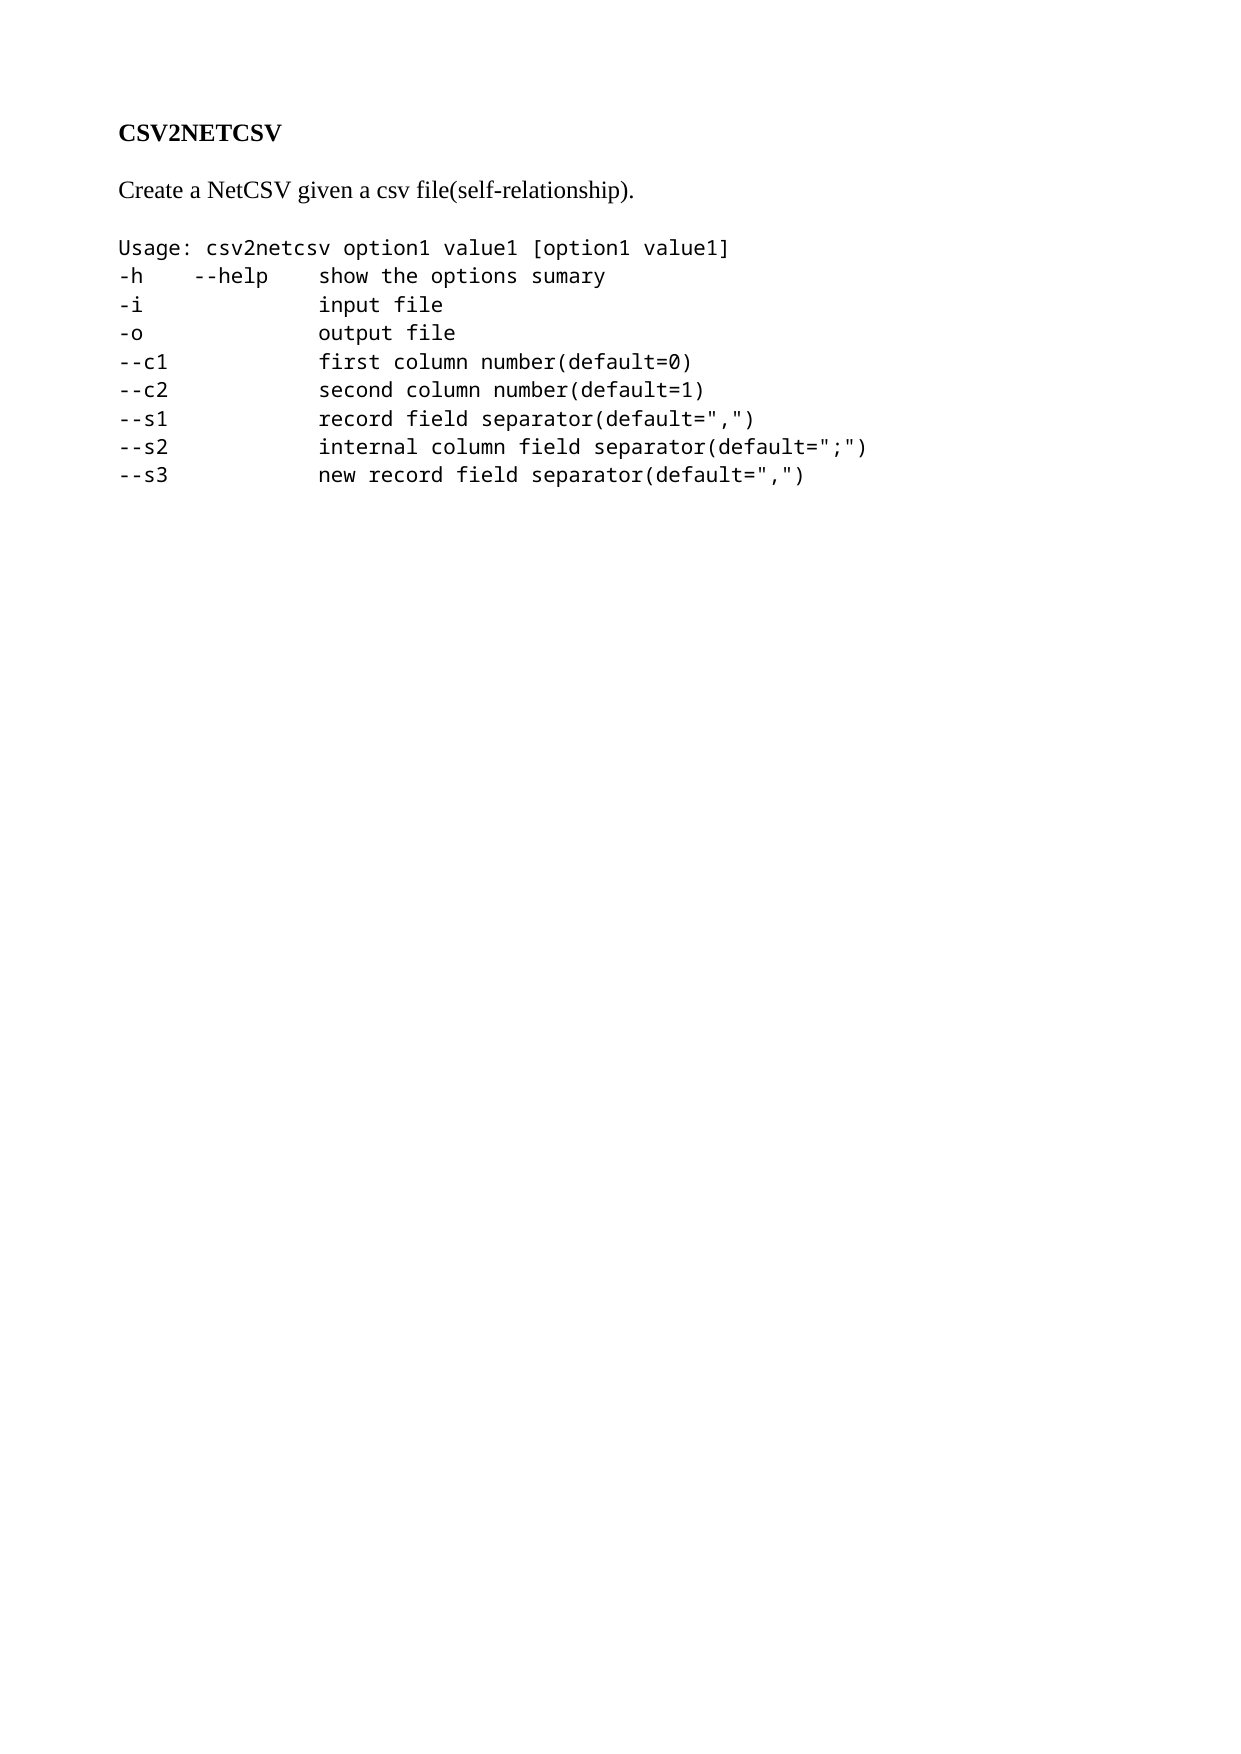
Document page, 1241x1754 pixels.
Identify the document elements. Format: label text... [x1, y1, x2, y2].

text --s2 internal column field separator(default=";") [118, 432, 1122, 461]
text CSV2NETCSV [118, 118, 1122, 147]
text --s1 record field separator(default=",") [118, 404, 1122, 432]
text --c2 second column number(default=1) [118, 375, 1122, 404]
text -h --help show the options sumary [118, 262, 1122, 290]
text --s3 new record field separator(default=",") [118, 461, 1122, 489]
text -i input file [118, 290, 1122, 318]
text -o output file [118, 318, 1122, 347]
text Usage: csv2netcsv option1 value1 [option1 value1] [118, 233, 1122, 262]
text --c1 first column number(default=0) [118, 347, 1122, 375]
text Create a NetCSV given a csv file(self-relationship). [118, 176, 1122, 204]
